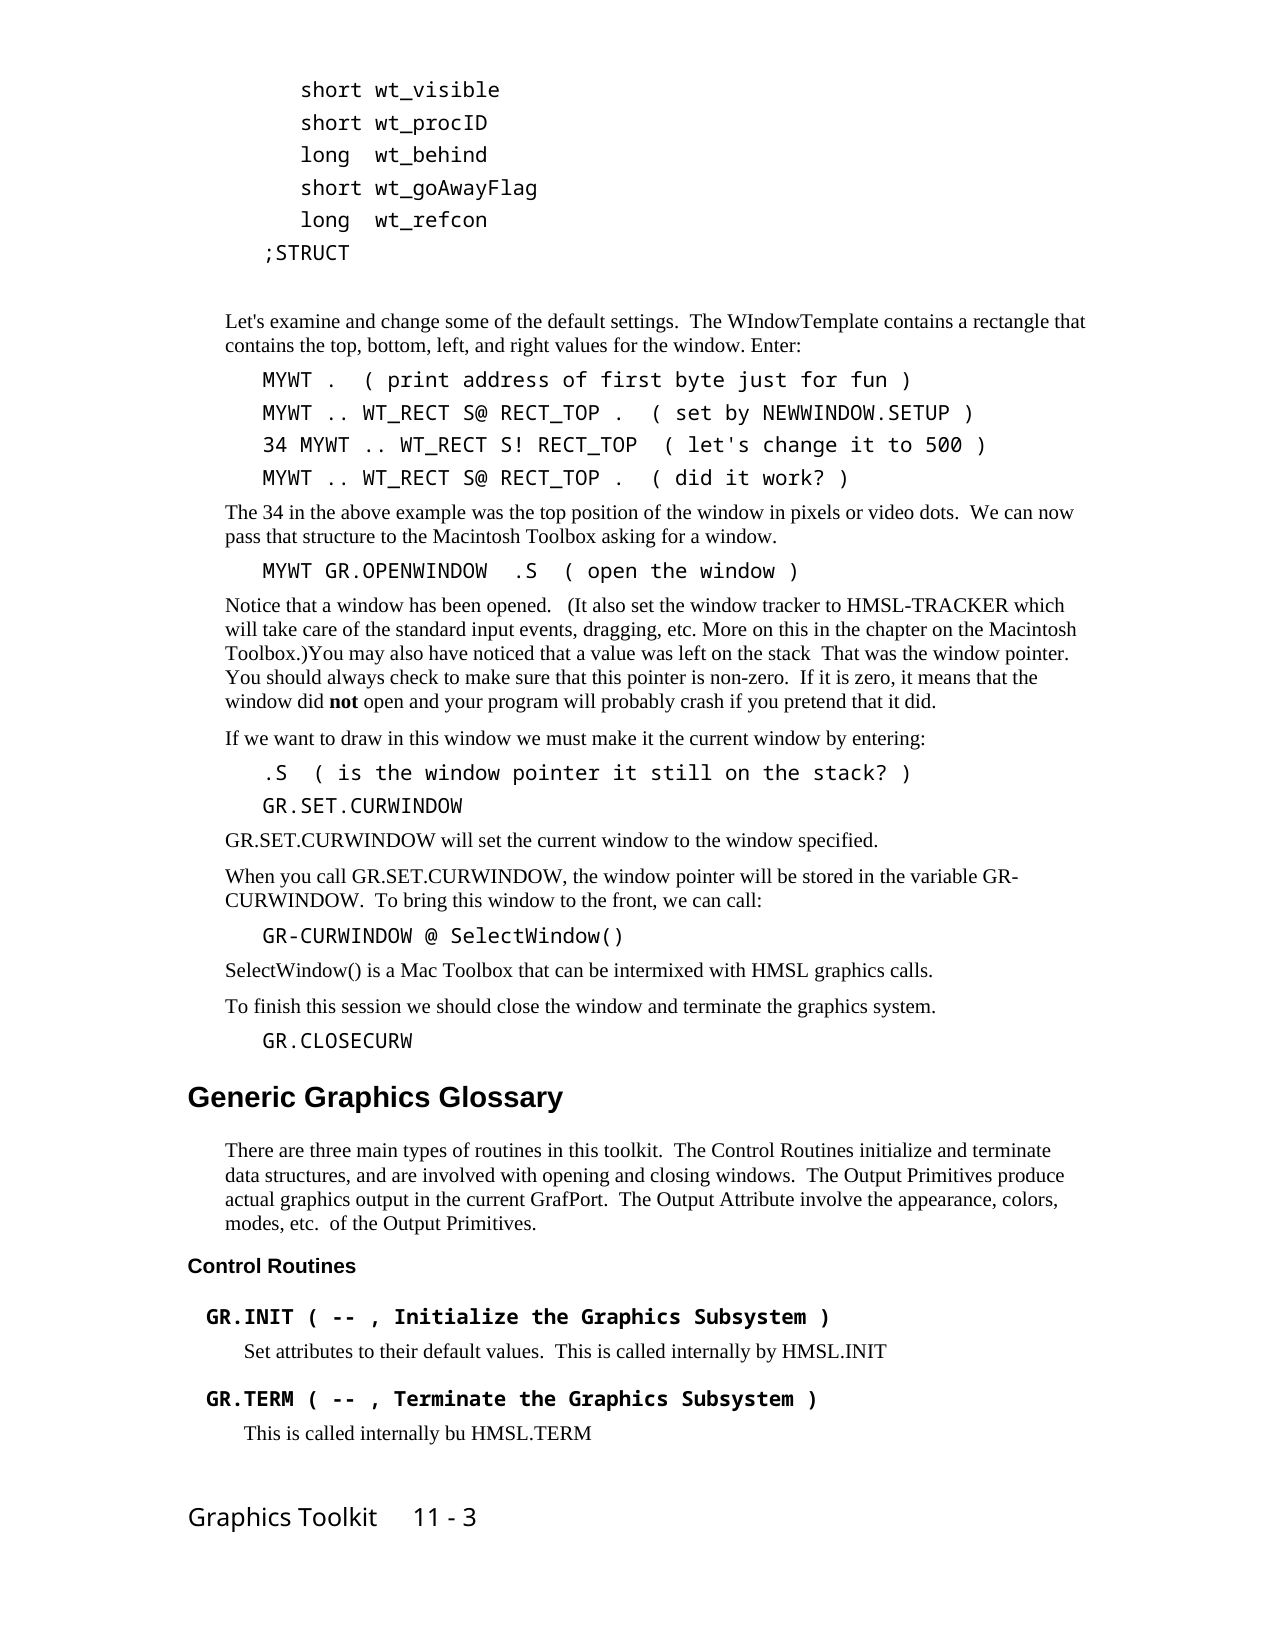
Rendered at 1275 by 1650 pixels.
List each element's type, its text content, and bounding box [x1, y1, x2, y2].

text GR.INIT ( -- , Initialize the Graphics Subsystem ) [206, 1302, 1162, 1331]
text short wt_goAwayFlag [262, 173, 1087, 201]
text The 34 in the above example was the top position of the window in pixels or video dots. We can now pass that structure to the Macintosh Toolbox asking for a window. [225, 500, 1087, 548]
text This is called internally bu HMSL.TERM [244, 1421, 1087, 1445]
text long wt_refcon [262, 205, 1087, 234]
text MYWT .. WT_RECT S@ RECT_TOP . ( set by NEWWINDOW.SETUP ) [262, 398, 1087, 426]
text .S ( is the window pointer it still on the stack? ) [262, 758, 1087, 787]
subtitle Control Routines [187, 1253, 1087, 1277]
text ;STRUCT [262, 238, 1087, 266]
text GR-CURWINDOW @ SelectWindow() [262, 921, 1087, 949]
text short wt_visible [262, 75, 1087, 103]
text 34 MYWT .. WT_RECT S! RECT_TOP ( let's change it to 500 ) [262, 431, 1087, 459]
text GR.CLOSECURW [262, 1026, 1087, 1055]
text If we want to draw in this window we must make it the current window by entering: [225, 726, 1087, 750]
text To finish this session we should close the window and terminate the graphics system. [225, 994, 1087, 1018]
text Notice that a window has been opened. (It also set the window tracker to HMSL-TRACKER which will take care of the standard input events, dragging, etc. More on this in the chapter on the Macintosh Toolbox.)You may also have noticed that a value was left on the stack That was the window pointer. You should always check to make sure that this pointer is non-zero. If it is zero, it means that the window did not open and your program will probably crash if you pretend that it did. [225, 593, 1087, 713]
text Let's examine and change some of the default settings. The WIndowTemplate contains a rectangle that contains the top, bottom, left, and right values for the window. Enter: [225, 309, 1087, 357]
text long wt_behind [262, 140, 1087, 169]
text MYWT GR.OPENWINDOW .S ( open the window ) [262, 556, 1087, 585]
text MYWT .. WT_RECT S@ RECT_TOP . ( did it work? ) [262, 463, 1087, 492]
text GR.SET.CURWINDOW will set the current window to the window specified. [225, 828, 1087, 852]
subtitle Generic Graphics Glossary [187, 1080, 1087, 1113]
text Set attributes to their default values. This is called internally by HMSL.INIT [244, 1339, 1087, 1363]
text SelectWindow() is a Mac Toolbox that can be intermixed with HMSL graphics calls. [225, 957, 1087, 982]
text GR.TERM ( -- , Terminate the Graphics Subsystem ) [206, 1384, 1162, 1412]
text When you call GR.SET.CURWINDOW, the window pointer will be stored in the variable GR-CURWINDOW. To bring this window to the front, we can call: [225, 864, 1087, 912]
text short wt_procID [262, 108, 1087, 136]
text GR.SET.CURWINDOW [262, 791, 1087, 819]
text MYWT . ( print address of first byte just for fun ) [262, 365, 1087, 394]
text .xxx, definitions, 11-;There are three main types of routines in this toolkit. The Control Routines initialize and terminate data structures, and are involved with opening and closing windows. The Output Primitives produce actual graphics output in the current GrafPort. The Output Attribute involve the appearance, colors, modes, etc. of the Output Primitives. [225, 1138, 1087, 1235]
